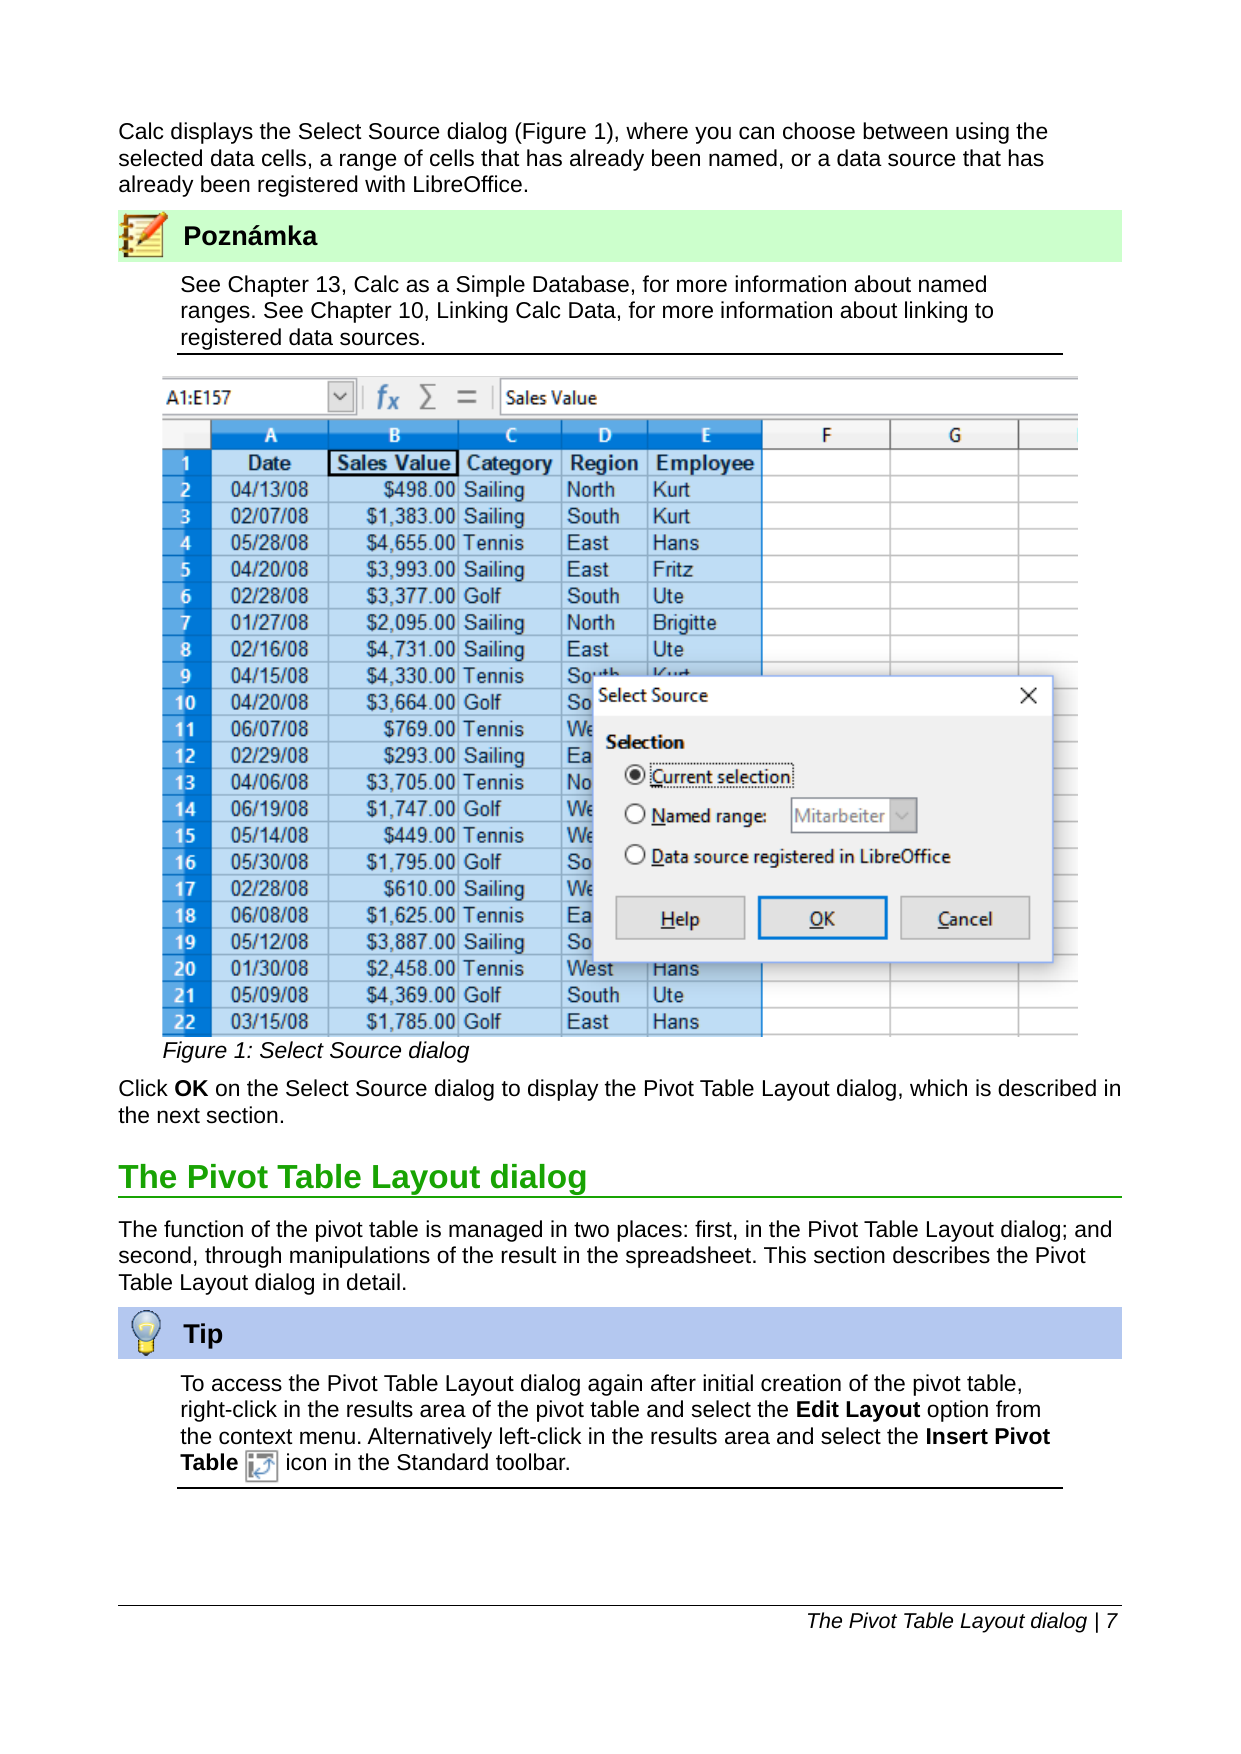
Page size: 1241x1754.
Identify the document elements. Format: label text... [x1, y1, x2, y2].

text Calc displays the Select Source dialog (Figure 1), where you can choose between using the selected data cells, a range of cells that has already been named, or a data source that has already been registered with LibreOffice. [118, 118, 1122, 197]
text Figure 1: Select Source dialog [162, 1037, 1078, 1063]
text See Chapter 13, Calc as a Simple Database, for more information about named ranges. See Chapter 10, Linking Calc Data, for more information about linking to registered data sources. [177, 268, 1063, 353]
picture [119, 1308, 170, 1359]
subtitle Tip [118, 1307, 1122, 1359]
text To access the Pivot Table Layout dialog again after initial creation of the pivot table, right-click in the results area of the pivot table and select the Edit Layout option from the context menu. Alternatively left-click in the results area and select the Insert Pivot Table icon in the Standard toolbar. [177, 1367, 1063, 1487]
text Click OK on the Select Source dialog to display the Pivot Table Layout dialog, which is described in the next section. [118, 1075, 1122, 1128]
text The function of the pivot table is managed in two places: first, in the Pivot Table Layout dialog; and second, through manipulations of the result in the spreadsheet. This section describes the Pivot Table Layout dialog in detail. [118, 1216, 1122, 1295]
picture [244, 1449, 279, 1484]
picture [162, 376, 1078, 1037]
picture [119, 210, 170, 261]
subtitle The Pivot Table Layout dialog [118, 1157, 1122, 1196]
subtitle Poznámka [118, 210, 1122, 262]
